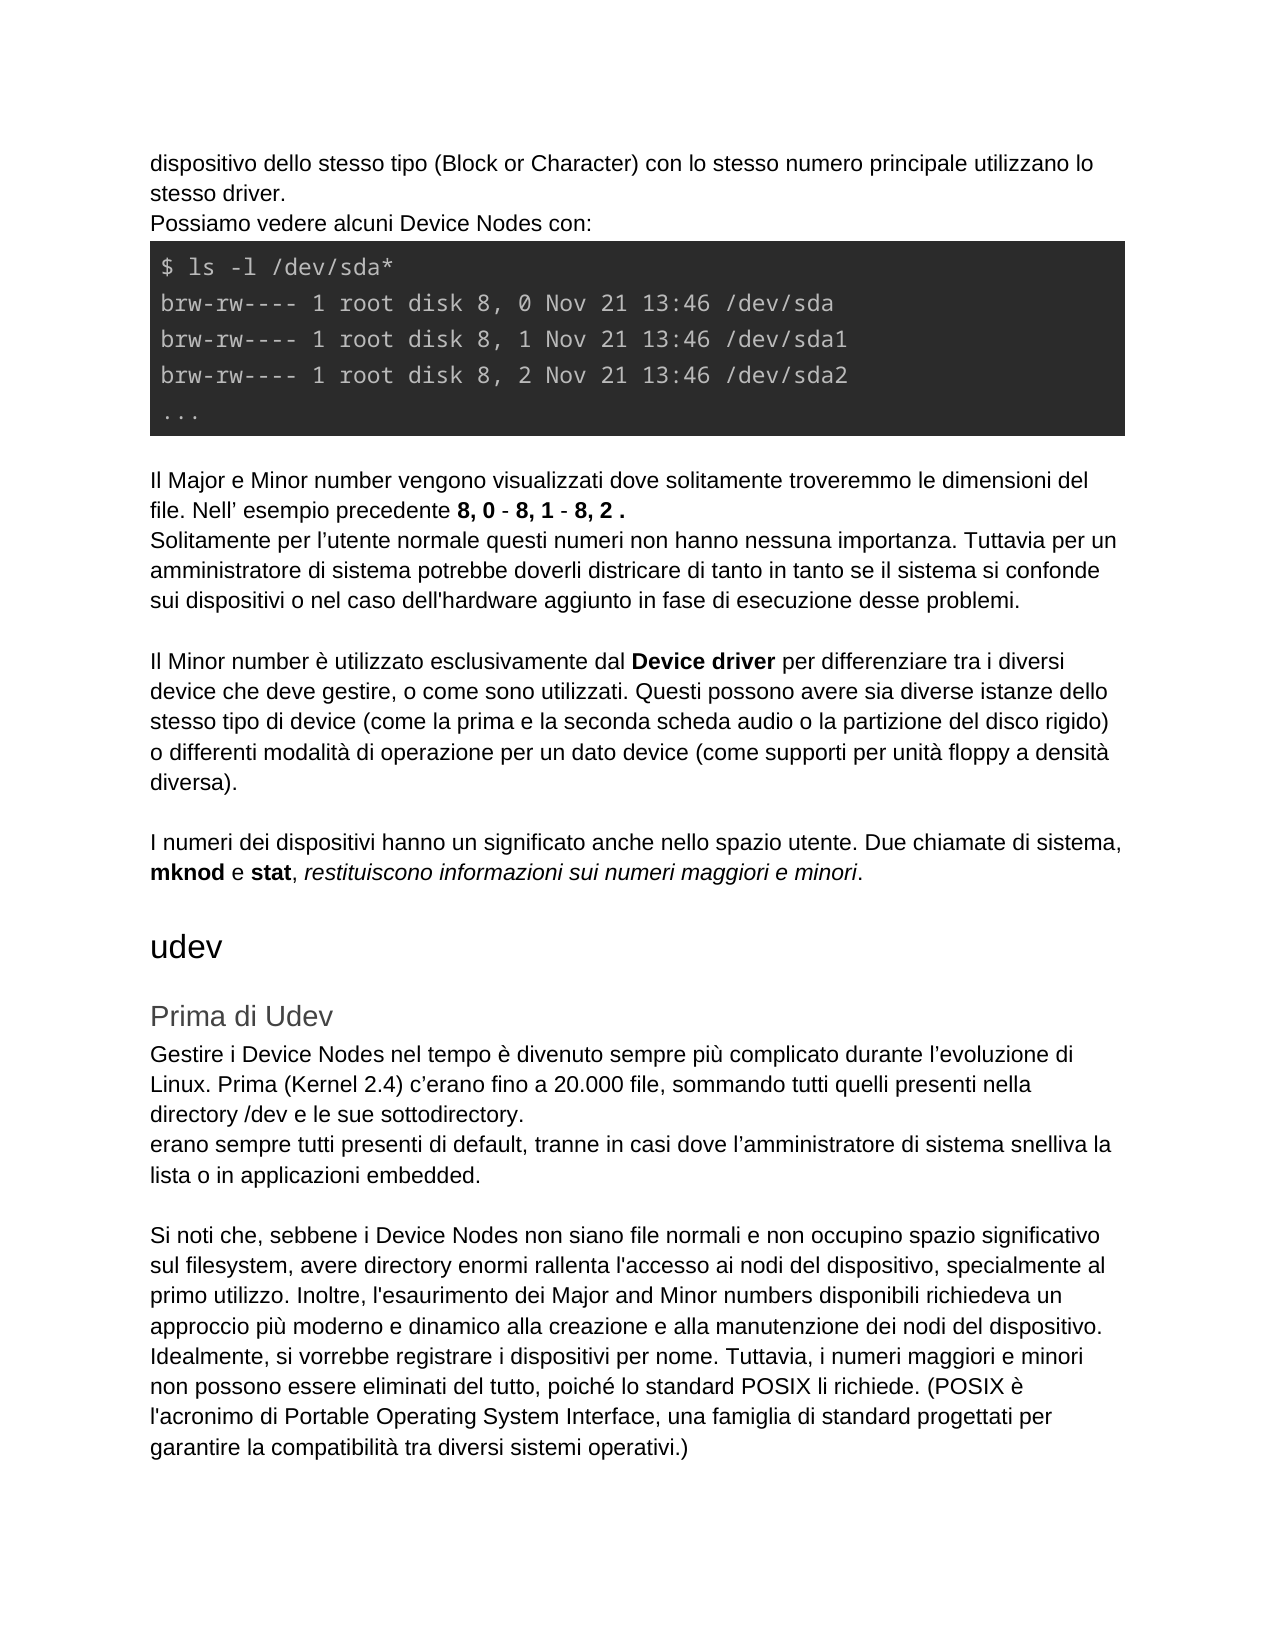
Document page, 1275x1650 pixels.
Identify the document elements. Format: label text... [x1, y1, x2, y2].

text Il Minor number è utilizzato esclusivamente dal Device driver per differenziare tra i diversi device che deve gestire, o come sono utilizzati. Questi possono avere sia diverse istanze dello stesso tipo di device (come la prima e la seconda scheda audio o la partizione del disco rigido) o differenti modalità di operazione per un dato device (come supporti per unità floppy a densità diversa). [150, 648, 1125, 795]
subtitle udev [150, 927, 1125, 966]
text Il Major e Minor number vengono visualizzati dove solitamente troveremmo le dimensioni del file. Nell’ esempio precedente 8, 0 - 8, 1 - 8, 2 . [150, 467, 1125, 523]
text Possiamo vedere alcuni Device Nodes con: [150, 210, 1125, 237]
table_header $ ls -l /dev/sda* brw-rw---- 1 root disk 8, 0 Nov 21 13:46 /dev/sda brw-rw---- 1 root disk 8, 1 Nov 21 13:46 /dev/sda1 brw-rw---- 1 root disk 8, 2 Nov 21 13:46 /dev/sda2 ... [150, 241, 1125, 436]
text Gestire i Device Nodes nel tempo è divenuto sempre più complicato durante l’evoluzione di Linux. Prima (Kernel 2.4) c’erano fino a 20.000 file, sommando tutti quelli presenti nella directory /dev e le sue sottodirectory. erano sempre tutti presenti di default, tranne in casi dove l’amministratore di sistema snelliva la lista o in applicazioni embedded. [150, 1041, 1125, 1188]
text Solitamente per l’utente normale questi numeri non hanno nessuna importanza. Tuttavia per un amministratore di sistema potrebbe doverli districare di tanto in tanto se il sistema si confonde sui dispositivi o nel caso dell'hardware aggiunto in fase di esecuzione desse problemi. [150, 527, 1125, 614]
text Si noti che, sebbene i Device Nodes non siano file normali e non occupino spazio significativo sul filesystem, avere directory enormi rallenta l'accesso ai nodi del dispositivo, specialmente al primo utilizzo. Inoltre, l'esaurimento dei Major and Minor numbers disponibili richiedeva un approccio più moderno e dinamico alla creazione e alla manutenzione dei nodi del dispositivo. Idealmente, si vorrebbe registrare i dispositivi per nome. Tuttavia, i numeri maggiori e minori non possono essere eliminati del tutto, poiché lo standard POSIX li richiede. (POSIX è l'acronimo di Portable Operating System Interface, una famiglia di standard progettati per garantire la compatibilità tra diversi sistemi operativi.) [150, 1222, 1125, 1460]
text dispositivo dello stesso tipo (Block or Character) con lo stesso numero principale utilizzano lo stesso driver. [150, 150, 1125, 207]
subtitle Prima di Udev [150, 999, 1125, 1032]
text I numeri dei dispositivi hanno un significato anche nello spazio utente. Due chiamate di sistema, mknod e stat, restituiscono informazioni sui numeri maggiori e minori. [150, 829, 1125, 886]
